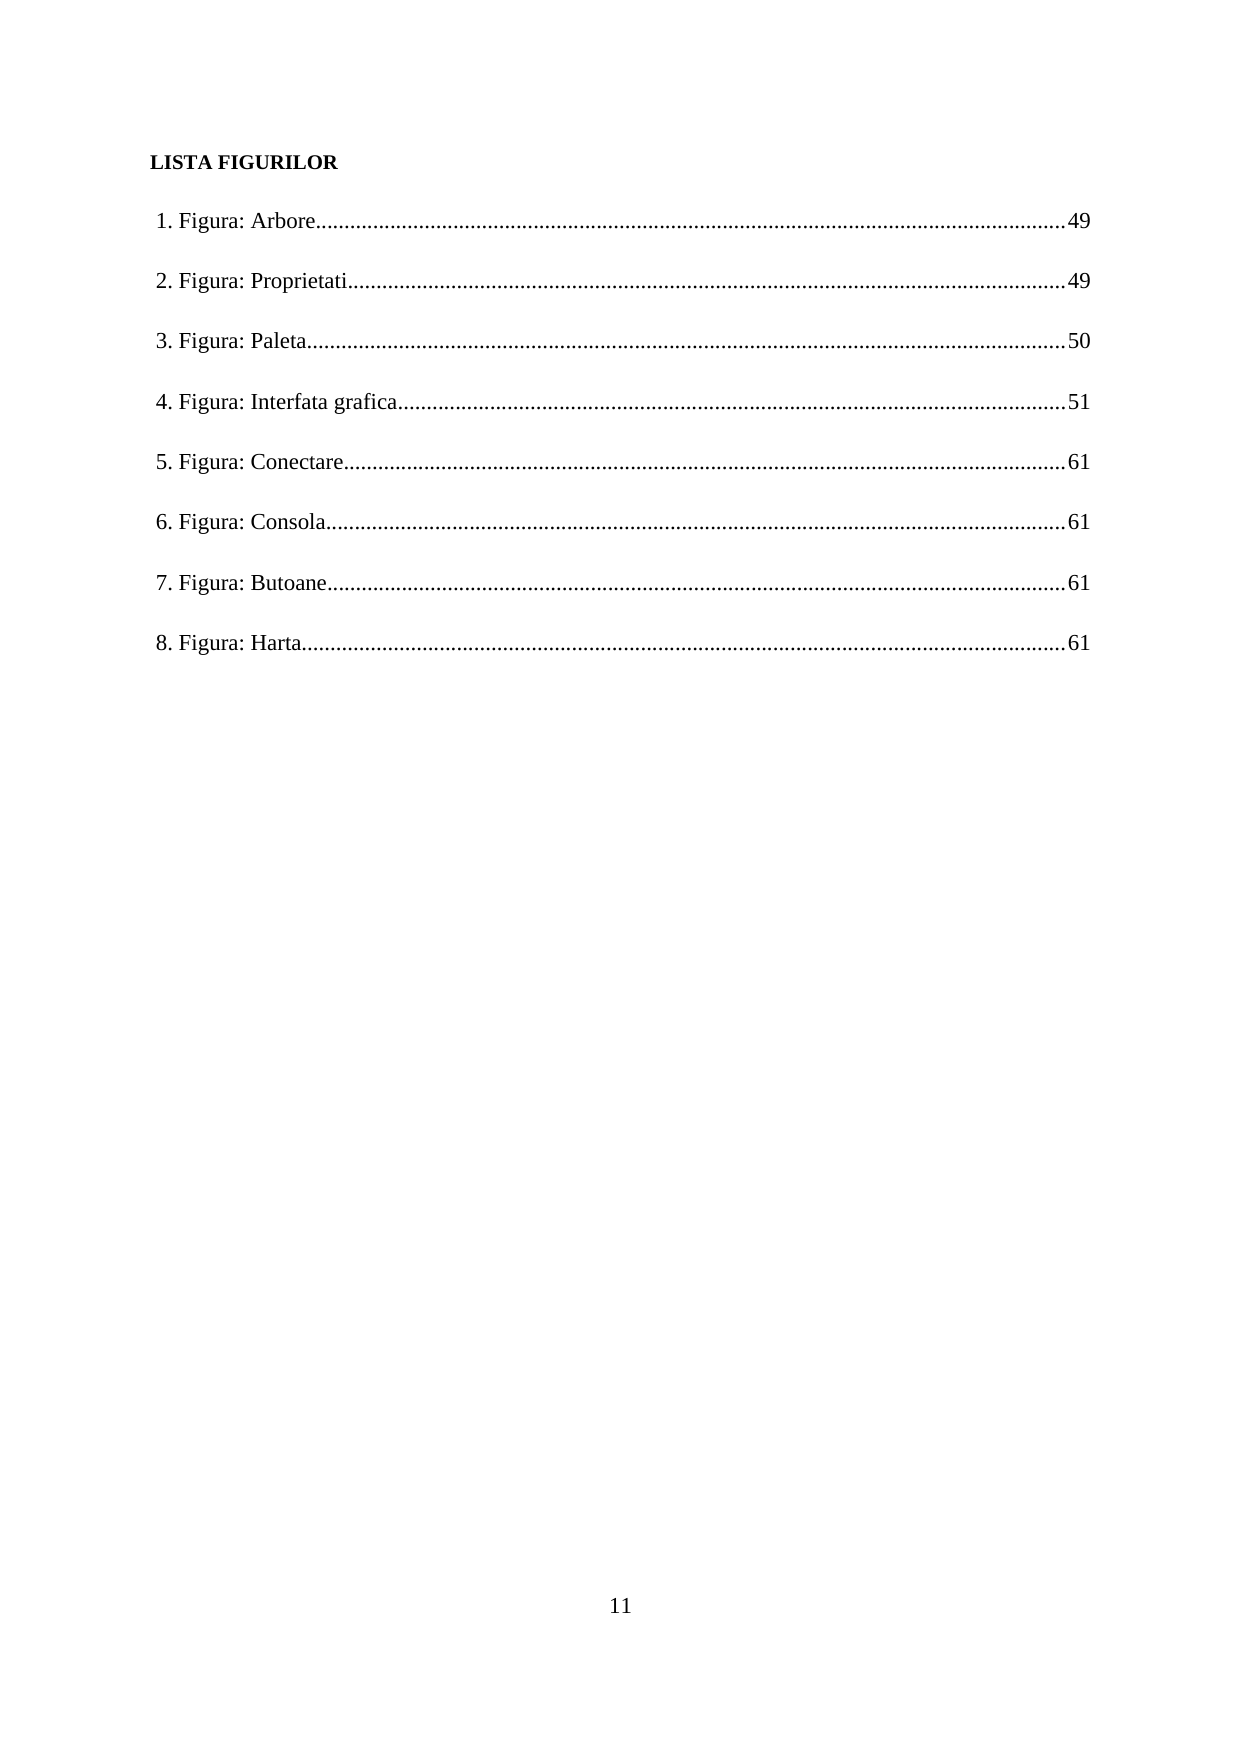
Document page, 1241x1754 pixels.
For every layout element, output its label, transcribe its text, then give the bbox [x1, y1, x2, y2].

text 4. Figura: Interfata grafica 51 [150, 388, 1091, 414]
text LISTA FIGURILOR [150, 150, 1091, 174]
text 1. Figura: Arbore 49 [150, 207, 1091, 233]
text 5. Figura: Conectare 61 [150, 448, 1091, 474]
text 8. Figura: Harta 61 [150, 629, 1091, 655]
text 7. Figura: Butoane 61 [150, 569, 1091, 595]
text 2. Figura: Proprietati 49 [150, 267, 1091, 293]
text 3. Figura: Paleta 50 [150, 327, 1091, 354]
text 6. Figura: Consola 61 [150, 508, 1091, 535]
